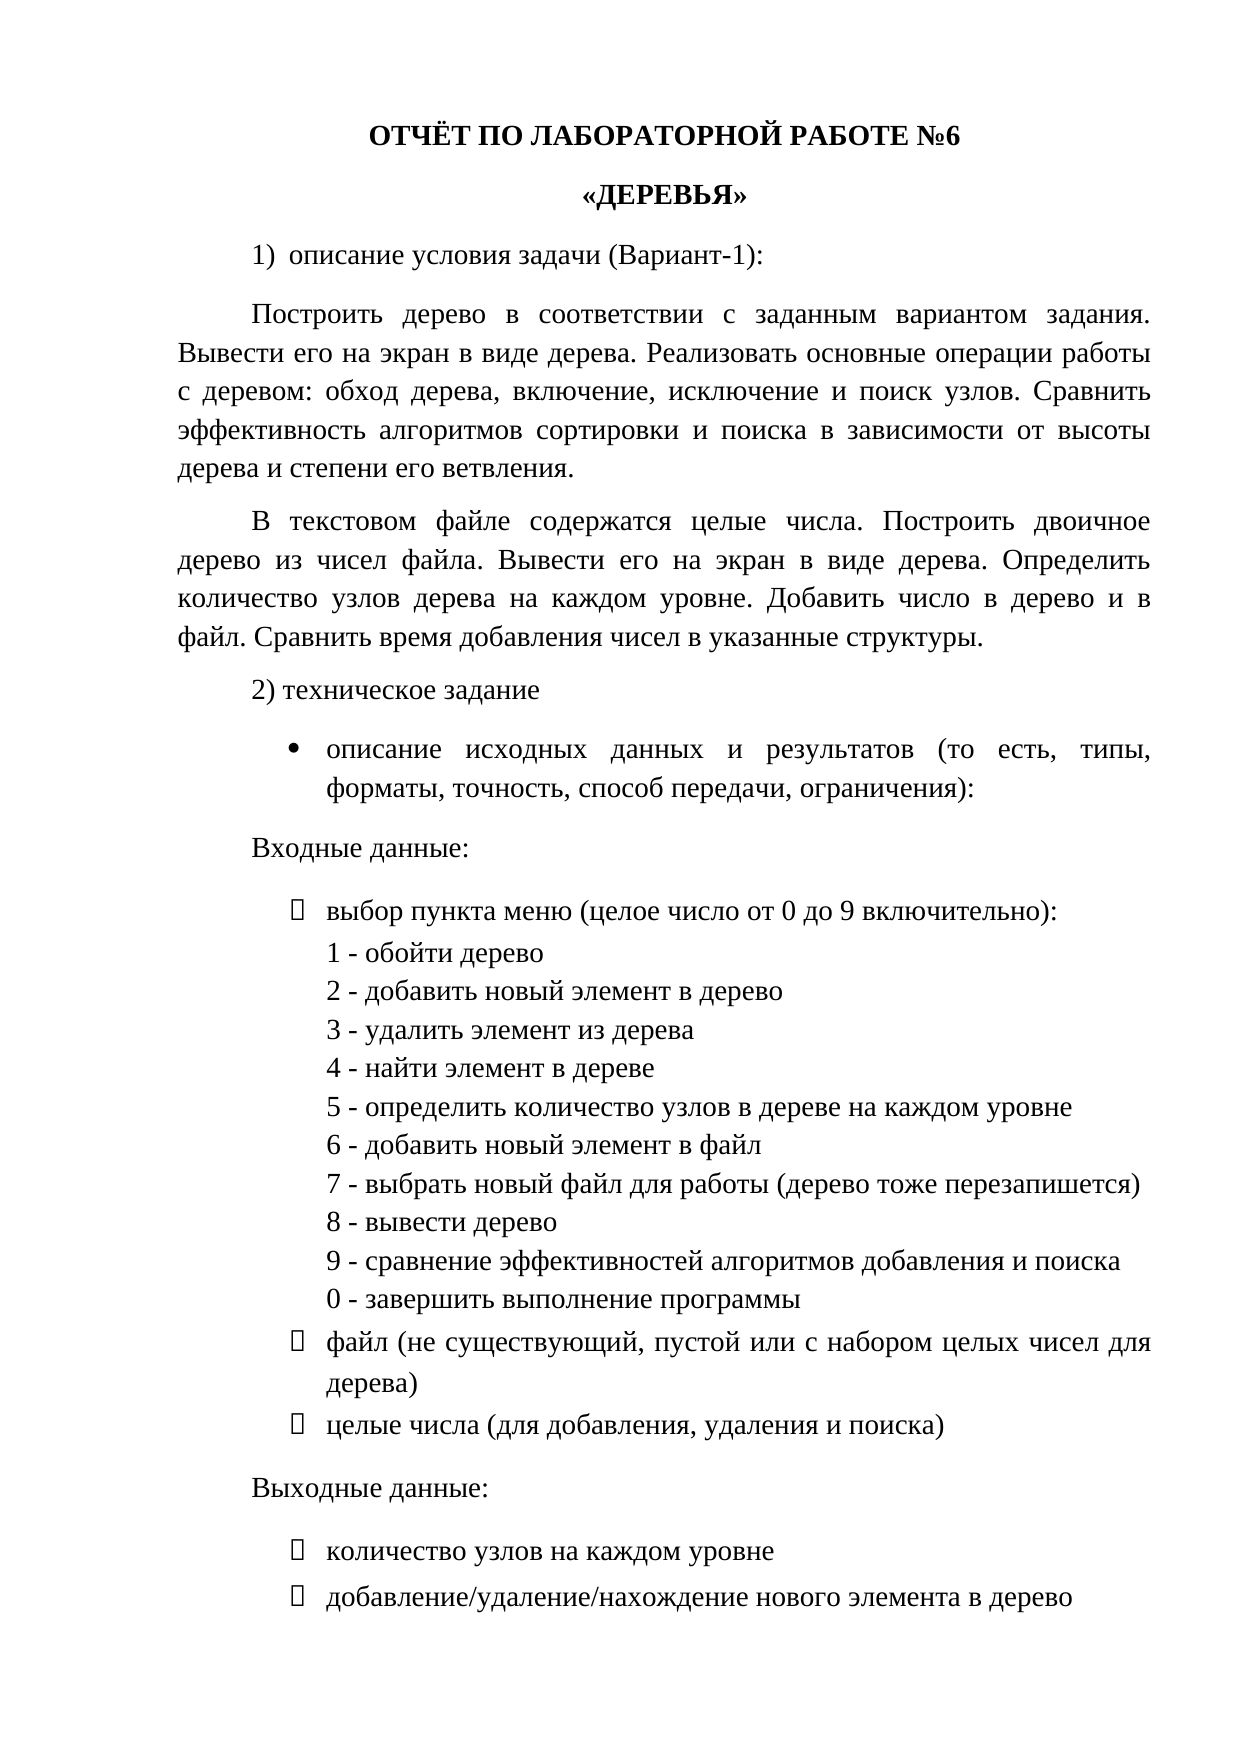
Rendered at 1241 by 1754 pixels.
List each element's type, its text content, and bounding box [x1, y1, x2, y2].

list 8 - вывести дерево [326, 1204, 1152, 1238]
text 2) техническое задание [177, 672, 1152, 706]
text Построить дерево в соответствии с заданным вариантом задания. Вывести его на экран в виде дерева. Реализовать основные операции работы с деревом: обход дерева, включение, исключение и поиск узлов. Сравнить эффективность алгоритмов сортировки и поиска в зависимости от высоты дерева и степени его ветвления. [177, 296, 1152, 484]
text «ДЕРЕВЬЯ» [177, 177, 1152, 211]
list описание условия задачи (Вариант-1): [251, 237, 1152, 270]
list 7 - выбрать новый файл для работы (дерево тоже перезапишется) [326, 1166, 1152, 1199]
list 0 - завершить выполнение программы [326, 1282, 1152, 1315]
list количество узлов на каждом уровне [288, 1529, 1152, 1569]
list 2 - добавить новый элемент в дерево [326, 973, 1152, 1007]
list 9 - cравнение эффективностей алгоритмов добавления и поиска [326, 1243, 1152, 1277]
text ОТЧЁТ ПО ЛАБОРАТОРНОЙ РАБОТЕ №6 [177, 118, 1152, 152]
list файл (не существующий, пустой или с набором целых чисел для дерева) [288, 1320, 1152, 1398]
text Входные данные: [177, 830, 1152, 863]
list добавление/удаление/нахождение нового элемента в дерево [288, 1575, 1152, 1614]
list 6 - добавить новый элемент в файл [326, 1127, 1152, 1161]
list описание исходных данных и результатов (то есть, типы, форматы, точность, способ передачи, ограничения): [288, 732, 1152, 804]
list 1 - обойти дерево [326, 935, 1152, 968]
text Выходные данные: [177, 1470, 1152, 1503]
list 4 - найти элемент в дереве [326, 1050, 1152, 1084]
text В текстовом файле содержатся целые числа. Построить двоичное дерево из чисел файла. Вывести его на экран в виде дерева. Определить количество узлов дерева на каждом уровне. Добавить число в дерево и в файл. Сравнить время добавления чисел в указанные структуры. [177, 503, 1152, 653]
list 5 - определить количество узлов в дереве на каждом уровне [326, 1089, 1152, 1122]
list 3 - удалить элемент из дерева [326, 1012, 1152, 1045]
list целые числа (для добавления, удаления и поиска) [288, 1403, 1152, 1443]
list выбор пункта меню (целое число от 0 до 9 включительно): [288, 889, 1152, 929]
